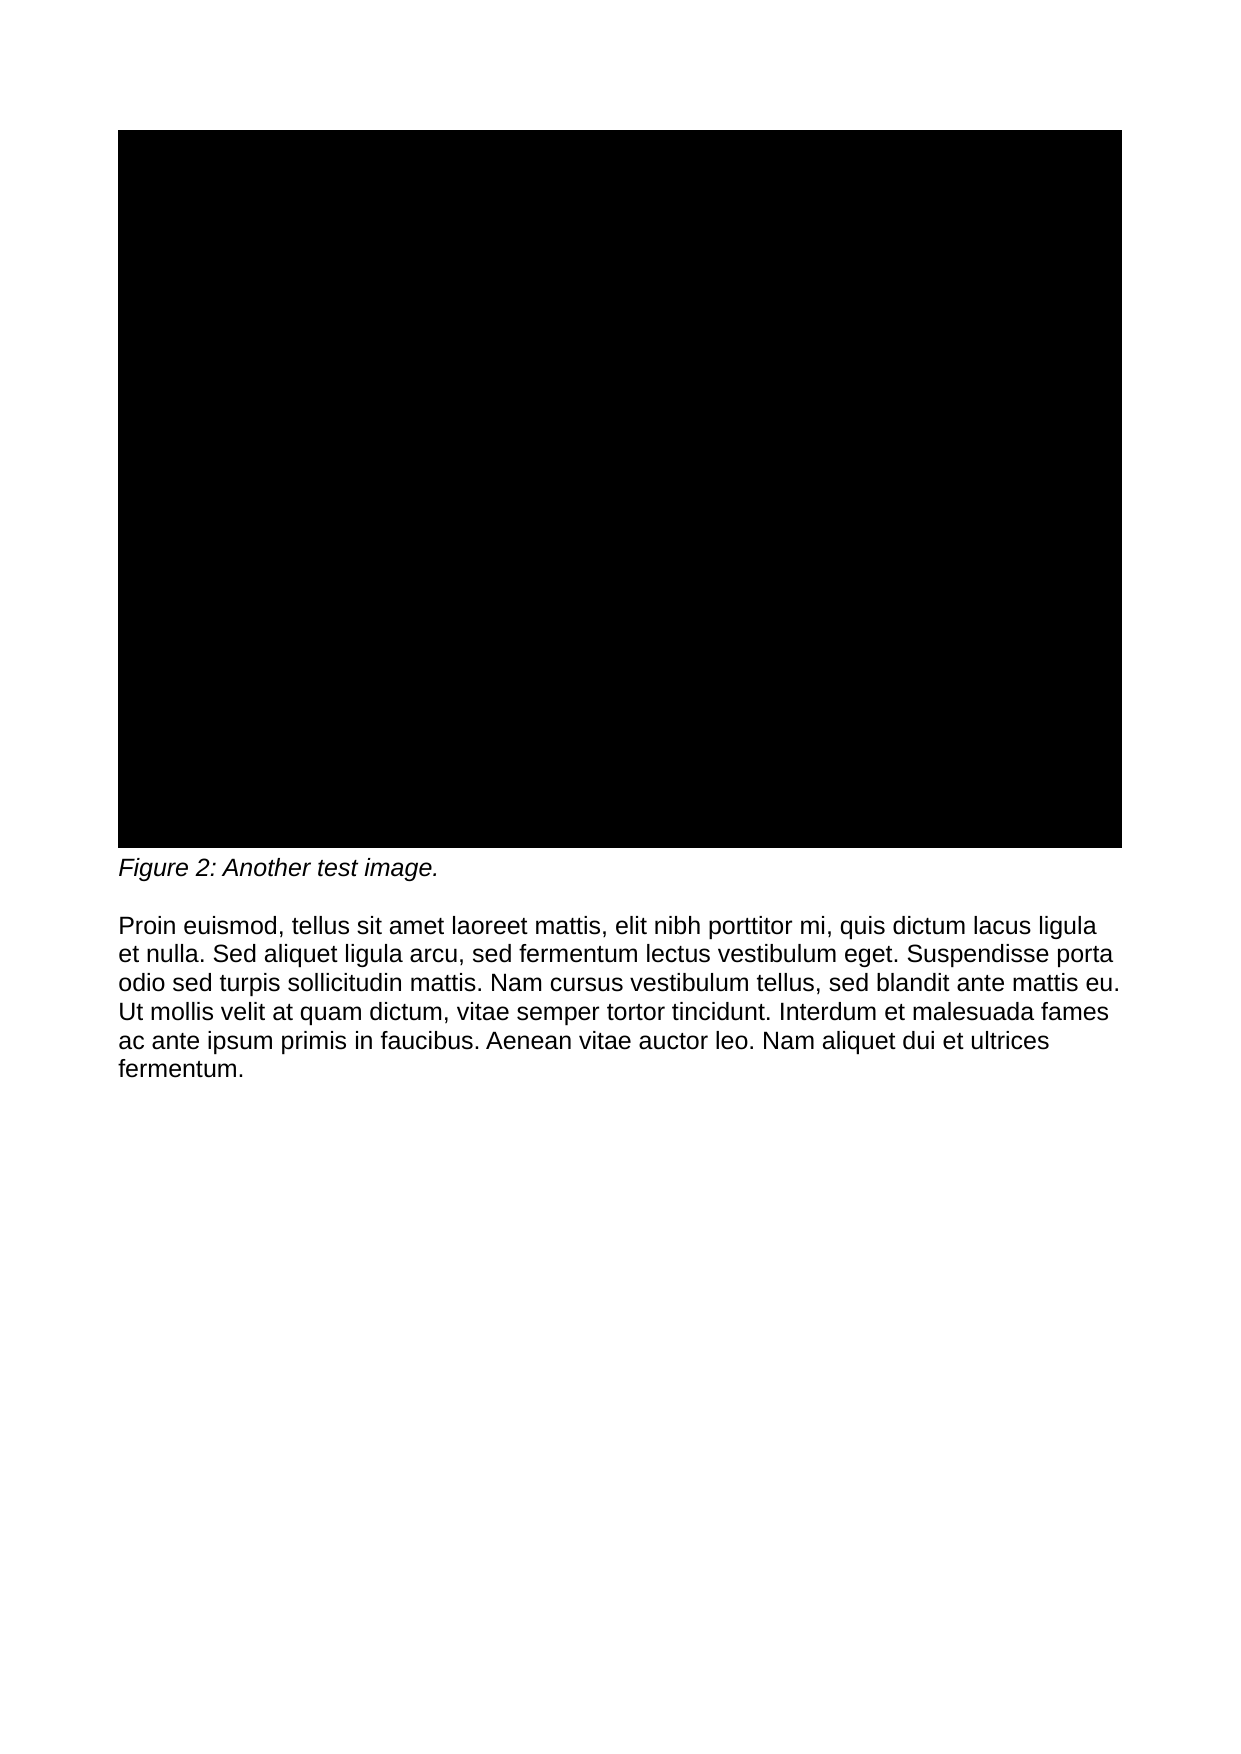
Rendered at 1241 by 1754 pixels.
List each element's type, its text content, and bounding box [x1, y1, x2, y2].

picture [118, 130, 1122, 848]
text Proin euismod, tellus sit amet laoreet mattis, elit nibh porttitor mi, quis dictum lacus ligula et nulla. Sed aliquet ligula arcu, sed fermentum lectus vestibulum eget. Suspendisse porta odio sed turpis sollicitudin mattis. Nam cursus vestibulum tellus, sed blandit ante mattis eu. Ut mollis velit at quam dictum, vitae semper tortor tincidunt. Interdum et malesuada fames ac ante ipsum primis in faucibus. Aenean vitae auctor leo. Nam aliquet dui et ultrices fermentum. [118, 911, 1122, 1083]
text Figure 2: Another test image. [118, 848, 1122, 882]
